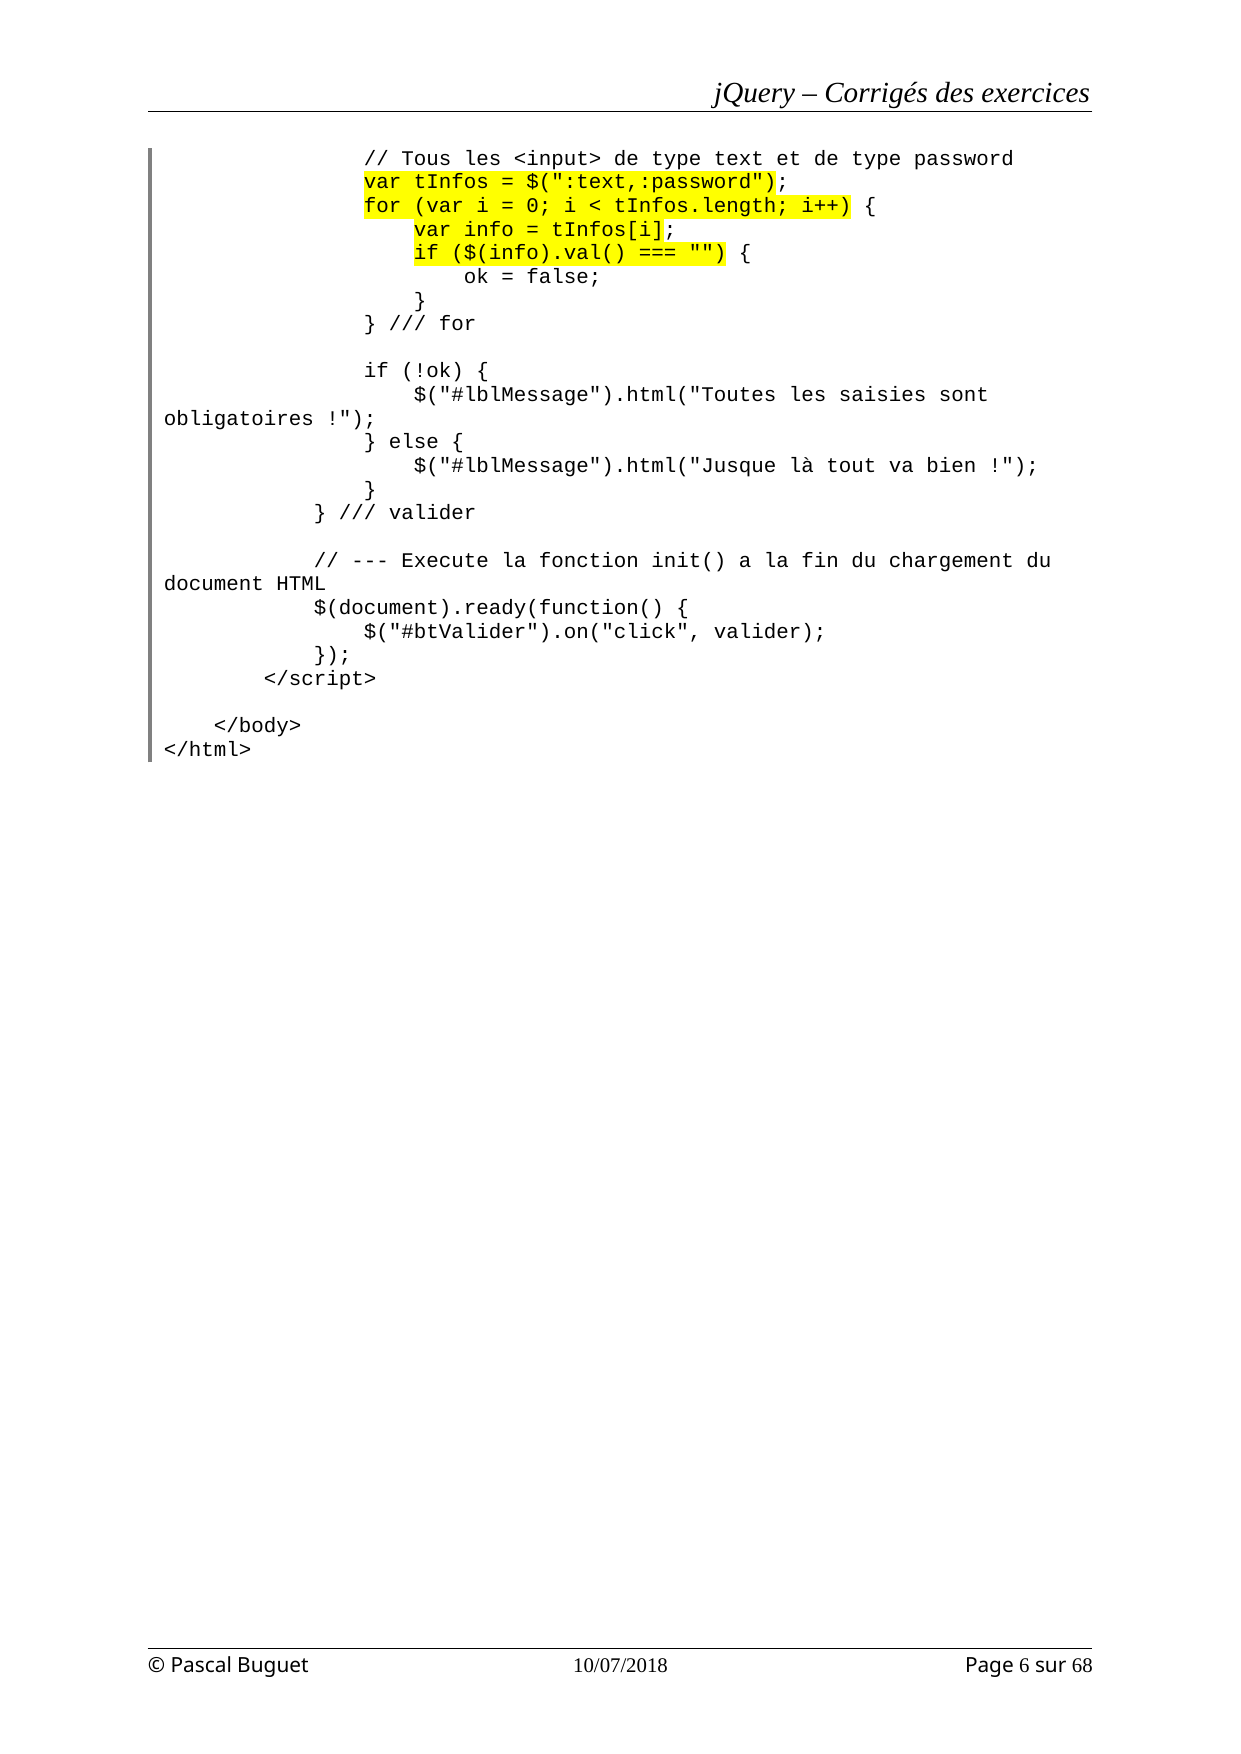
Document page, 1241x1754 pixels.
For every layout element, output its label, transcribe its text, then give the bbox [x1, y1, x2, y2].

text if ($(info).val() === "") { [152, 242, 1092, 266]
text $("#btValider").on("click", valider); [152, 621, 1092, 644]
text $(document).ready(function() { [152, 597, 1092, 621]
text $("#lblMessage").html("Toutes les saisies sont obligatoires !"); [152, 384, 1092, 431]
text } /// valider [152, 502, 1092, 526]
text $("#lblMessage").html("Jusque là tout va bien !"); [152, 455, 1092, 479]
text for (var i = 0; i < tInfos.length; i++) { [152, 195, 1092, 219]
text } /// for [152, 313, 1092, 337]
text var info = tInfos[i]; [152, 219, 1092, 242]
text </body> [152, 715, 1092, 739]
text if (!ok) { [152, 361, 1092, 384]
text // Tous les <input> de type text et de type password [152, 148, 1092, 171]
text </html> [152, 739, 1092, 762]
text // --- Execute la fonction init() a la fin du chargement du document HTML [152, 550, 1092, 597]
text }); [152, 644, 1092, 668]
text </script> [152, 668, 1092, 692]
text } [152, 289, 1092, 313]
text } [152, 479, 1092, 502]
text } else { [152, 431, 1092, 455]
text ok = false; [152, 266, 1092, 289]
text var tInfos = $(":text,:password"); [152, 171, 1092, 195]
